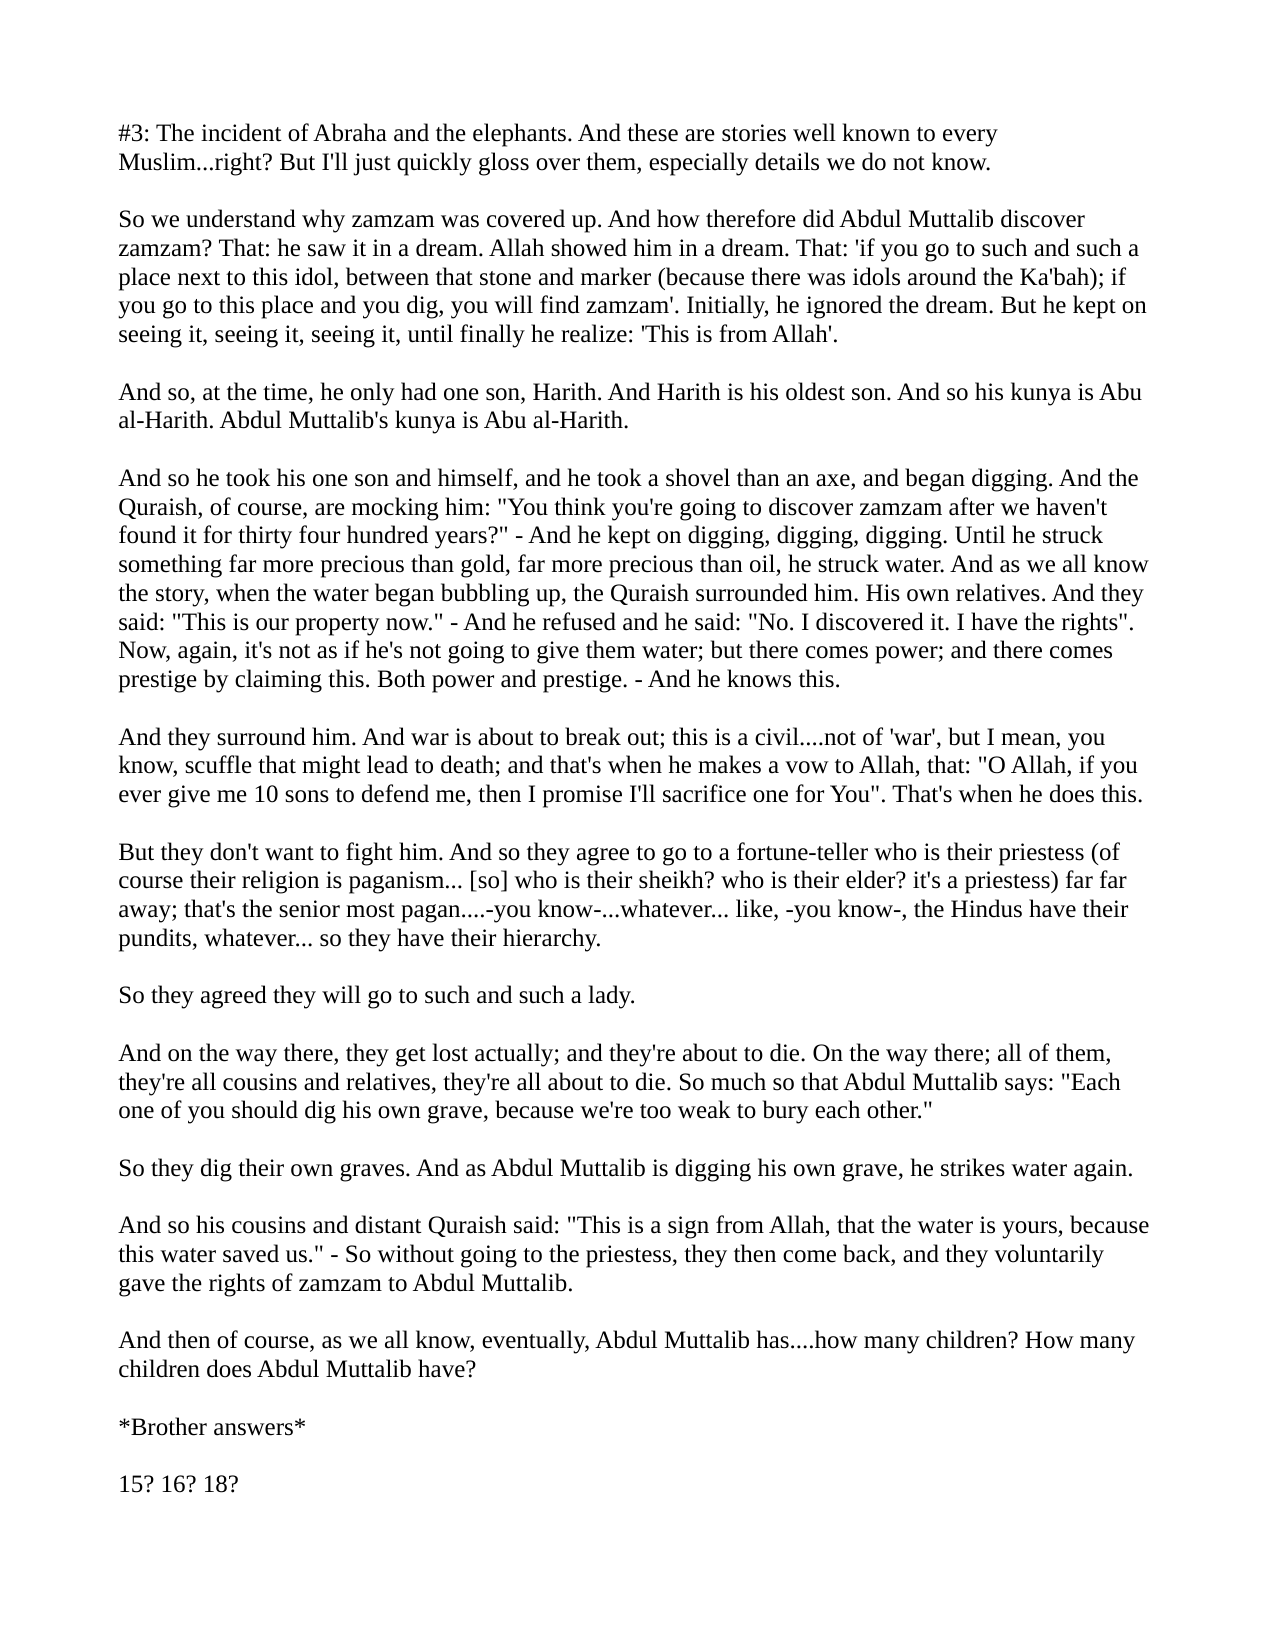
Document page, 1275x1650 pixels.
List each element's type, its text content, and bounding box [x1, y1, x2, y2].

text #3: The incident of Abraha and the elephants. And these are stories well known to every Muslim...right? But I'll just quickly gloss over them, especially details we do not know. So we understand why zamzam was covered up. And how therefore did Abdul Muttalib discover zamzam? That: he saw it in a dream. Allah showed him in a dream. That: 'if you go to such and such a place next to this idol, between that stone and marker (because there was idols around the Ka'bah); if you go to this place and you dig, you will find zamzam'. Initially, he ignored the dream. But he kept on seeing it, seeing it, seeing it, until finally he realize: 'This is from Allah'. And so, at the time, he only had one son, Harith. And Harith is his oldest son. And so his kunya is Abu al-Harith. Abdul Muttalib's kunya is Abu al-Harith. And so he took his one son and himself, and he took a shovel than an axe, and began digging. And the Quraish, of course, are mocking him: "You think you're going to discover zamzam after we haven't found it for thirty four hundred years?" - And he kept on digging, digging, digging. Until he struck something far more precious than gold, far more precious than oil, he struck water. And as we all know the story, when the water began bubbling up, the Quraish surrounded him. His own relatives. And they said: "This is our property now." - And he refused and he said: "No. I discovered it. I have the rights". Now, again, it's not as if he's not going to give them water; but there comes power; and there comes prestige by claiming this. Both power and prestige. - And he knows this. And they surround him. And war is about to break out; this is a civil....not of 'war', but I mean, you know, scuffle that might lead to death; and that's when he makes a vow to Allah, that: "O Allah, if you ever give me 10 sons to defend me, then I promise I'll sacrifice one for You". That's when he does this. But they don't want to fight him. And so they agree to go to a fortune-teller who is their priestess (of course their religion is paganism... [so] who is their sheikh? who is their elder? it's a priestess) far far away; that's the senior most pagan....-you know-...whatever... like, -you know-, the Hindus have their pundits, whatever... so they have their hierarchy. So they agreed they will go to such and such a lady. And on the way there, they get lost actually; and they're about to die. On the way there; all of them, they're all cousins and relatives, they're all about to die. So much so that Abdul Muttalib says: "Each one of you should dig his own grave, because we're too weak to bury each other." So they dig their own graves. And as Abdul Muttalib is digging his own grave, he strikes water again. And so his cousins and distant Quraish said: "This is a sign from Allah, that the water is yours, because this water saved us." - So without going to the priestess, they then come back, and they voluntarily gave the rights of zamzam to Abdul Muttalib. And then of course, as we all know, eventually, Abdul Muttalib has....how many children? How many children does Abdul Muttalib have? *Brother answers* 15? 16? 18? [118, 118, 1157, 1527]
